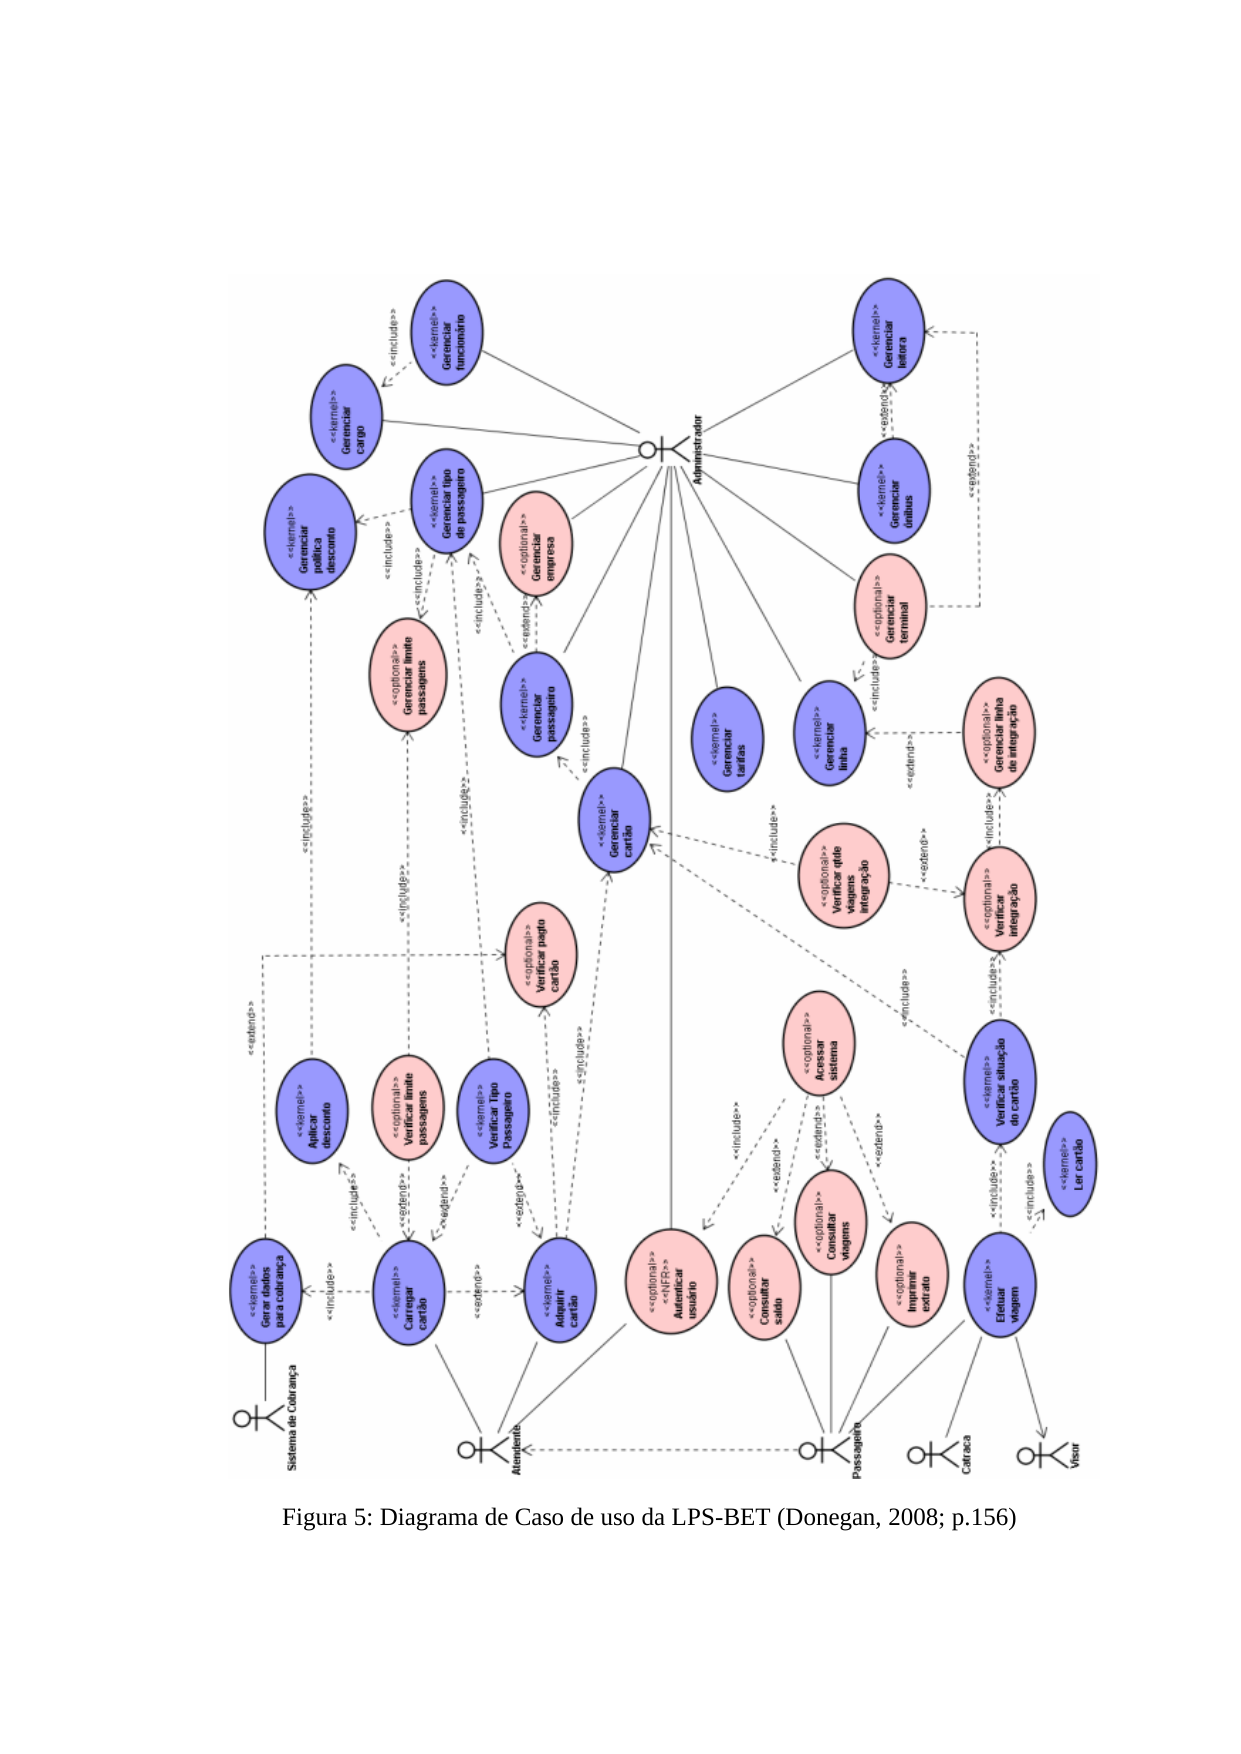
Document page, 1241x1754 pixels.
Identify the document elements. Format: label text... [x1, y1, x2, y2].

text Figura 5: Diagrama de Caso de uso da LPS-BET (Donegan, 2008; p.156) [207, 280, 1122, 1531]
picture [228, 274, 1100, 1479]
